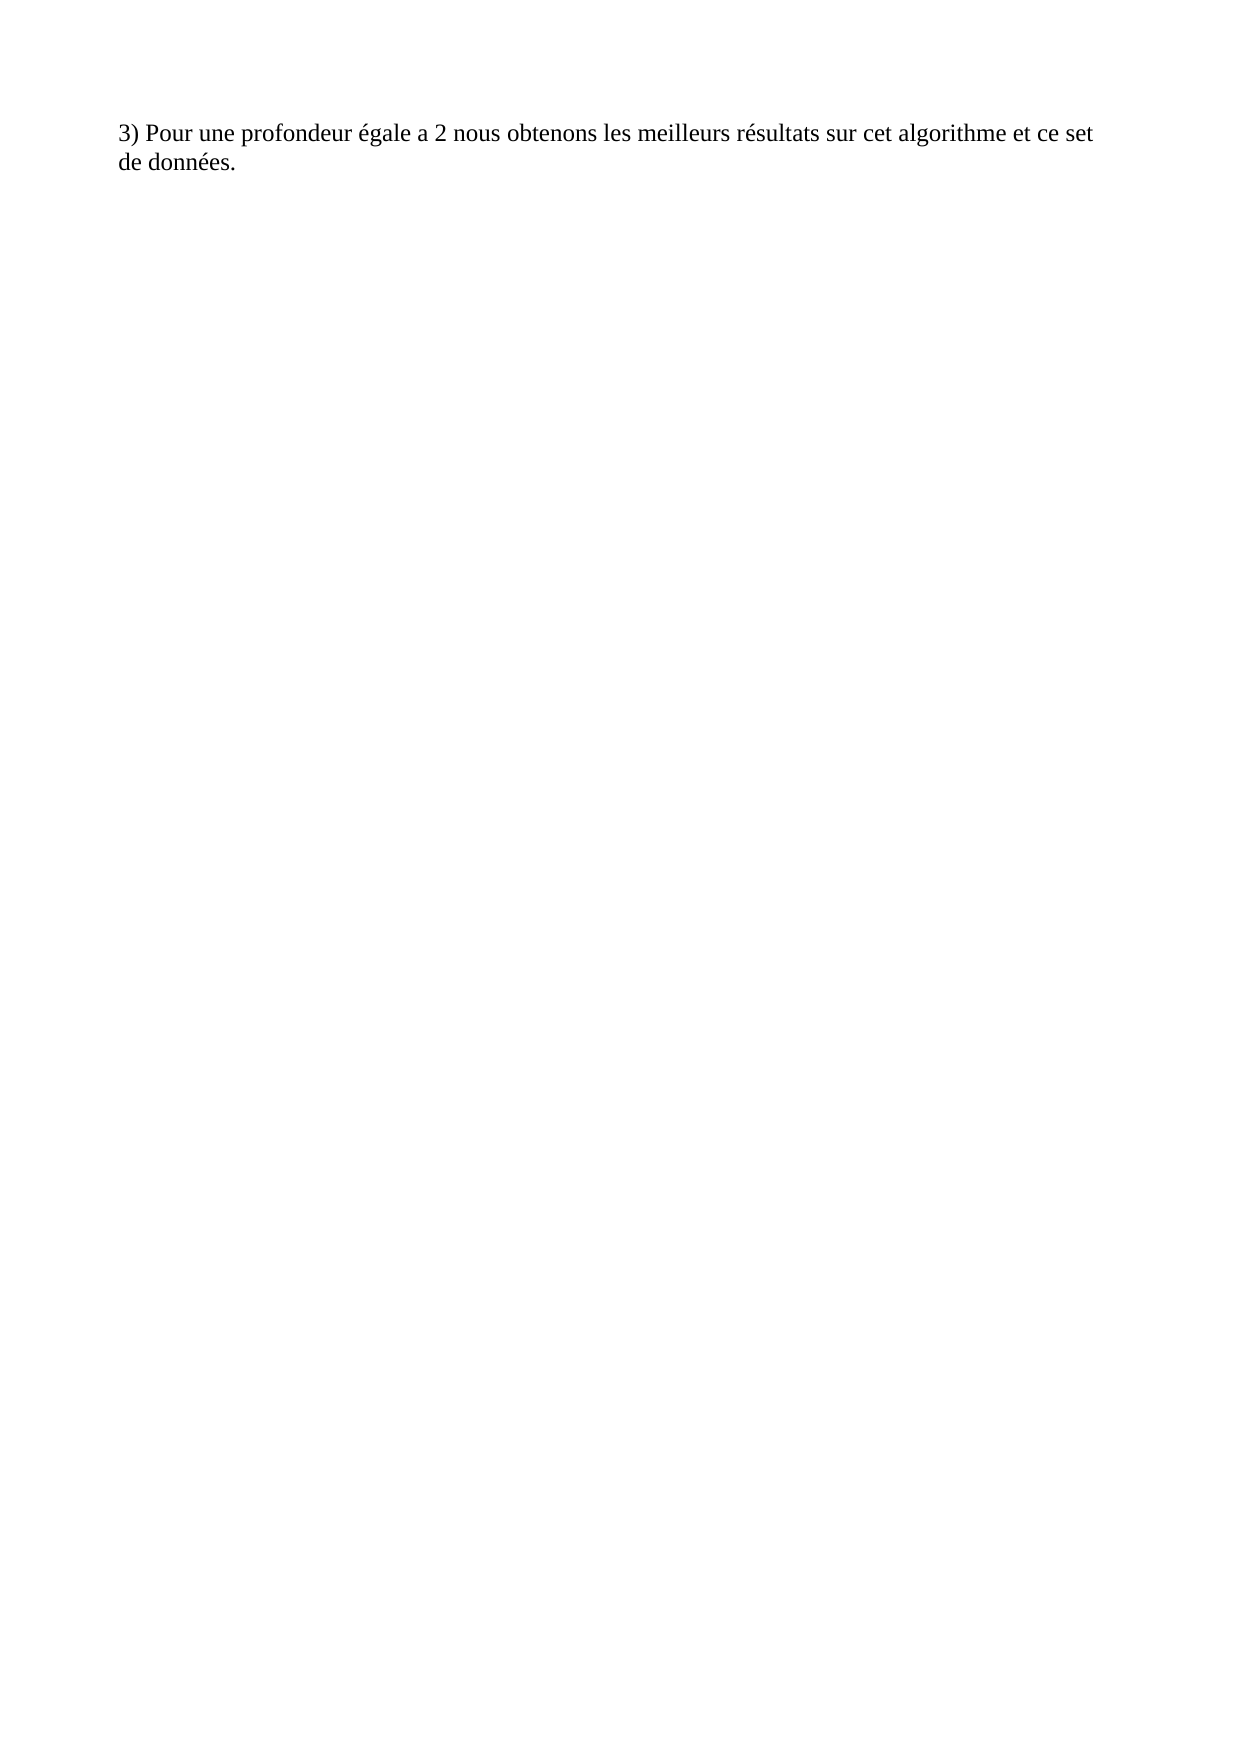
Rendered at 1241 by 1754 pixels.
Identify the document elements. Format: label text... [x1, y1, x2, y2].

text 3) Pour une profondeur égale a 2 nous obtenons les meilleurs résultats sur cet algorithme et ce set de données. [118, 118, 1122, 176]
